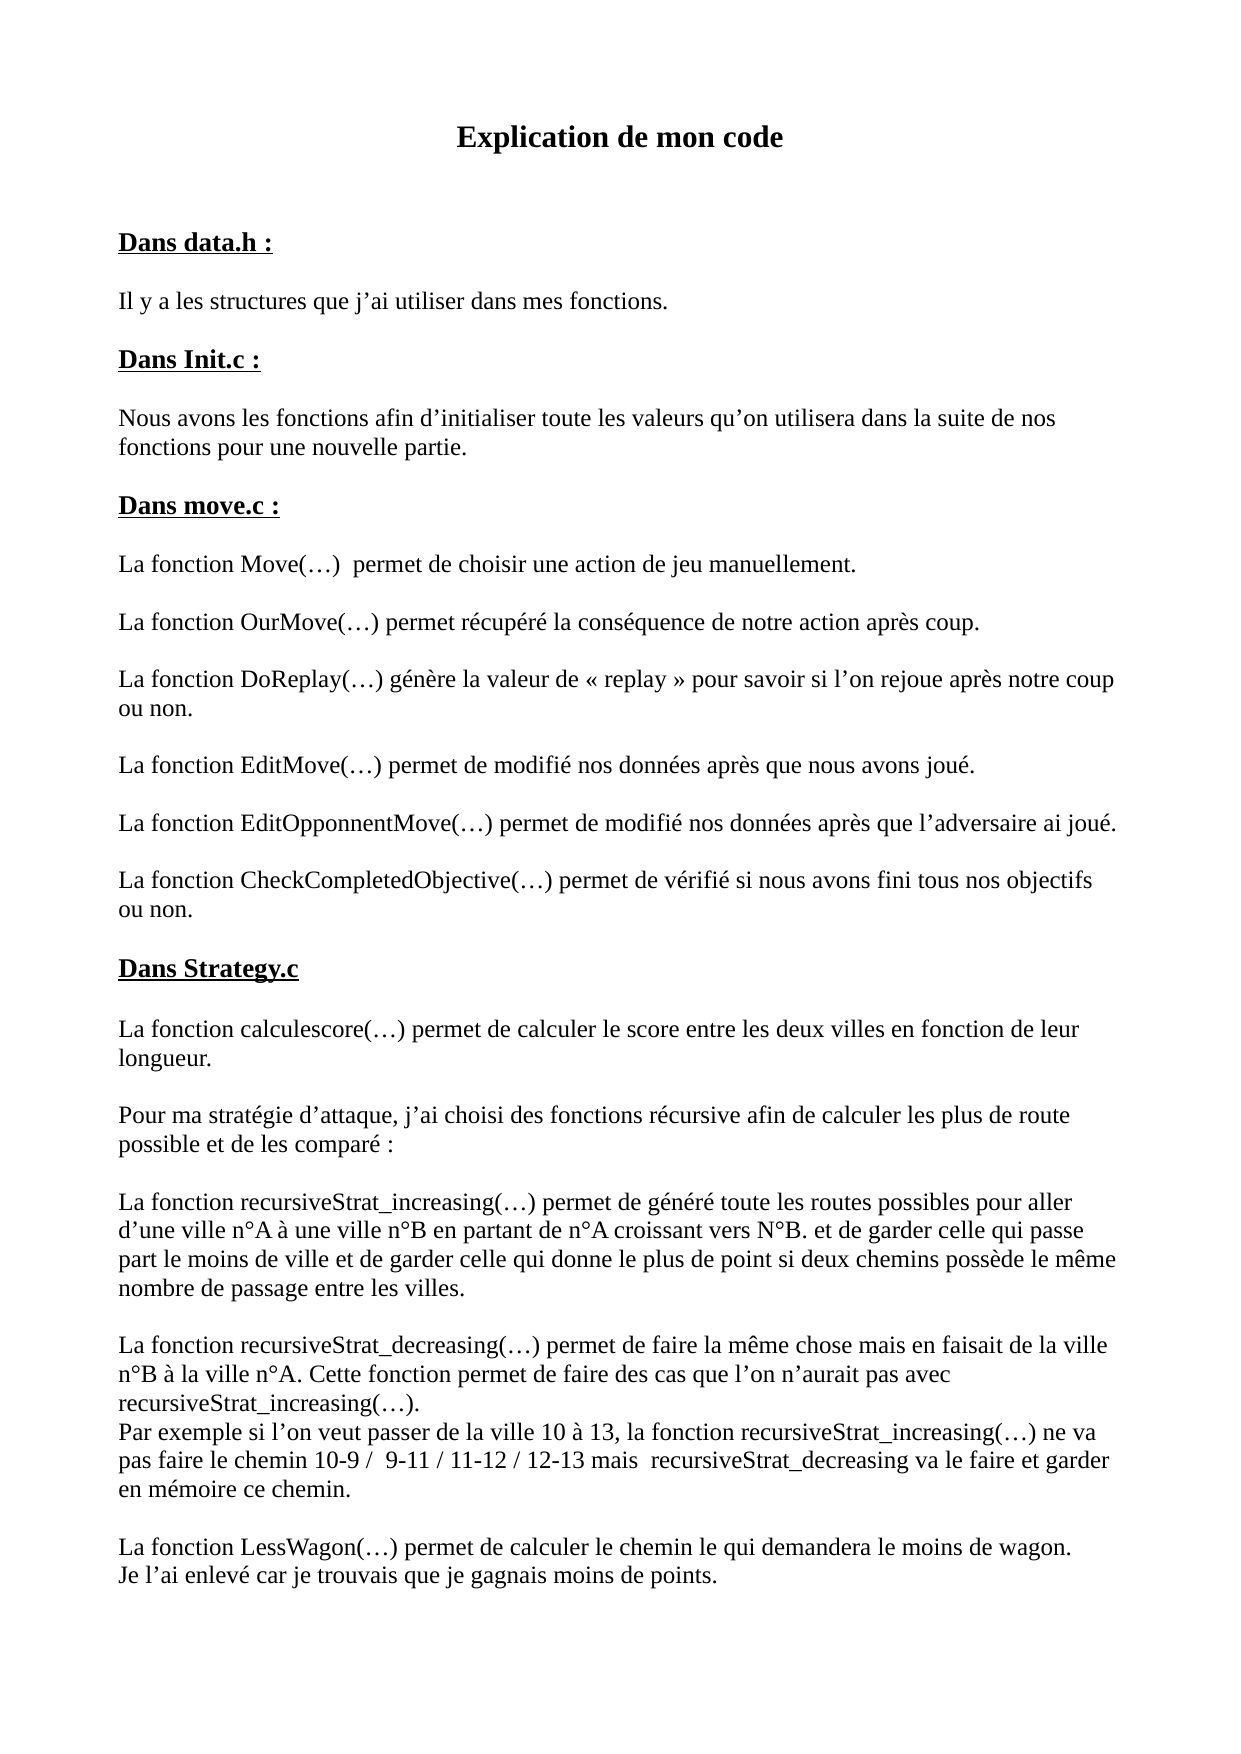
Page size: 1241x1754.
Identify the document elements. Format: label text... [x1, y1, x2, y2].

text La fonction calculescore(…) permet de calculer le score entre les deux villes en fonction de leur longueur. [118, 1014, 1122, 1072]
text Dans Strategy.c [118, 952, 1122, 983]
text Explication de mon code [118, 118, 1122, 154]
text La fonction DoReplay(…) génère la valeur de « replay » pour savoir si l’on rejoue après notre coup ou non. [118, 664, 1122, 722]
text Dans data.h : [118, 226, 1122, 257]
text La fonction LessWagon(…) permet de calculer le chemin le qui demandera le moins de wagon. [118, 1532, 1122, 1560]
text La fonction OurMove(…) permet récupéré la conséquence de notre action après coup. [118, 607, 1122, 636]
text La fonction recursiveStrat_decreasing(…) permet de faire la même chose mais en faisait de la ville n°B à la ville n°A. Cette fonction permet de faire des cas que l’on n’aurait pas avec recursiveStrat_increasing(…). [118, 1330, 1122, 1417]
text Il y a les structures que j’ai utiliser dans mes fonctions. [118, 286, 1122, 314]
text La fonction Move(…) permet de choisir une action de jeu manuellement. [118, 549, 1122, 578]
text La fonction CheckCompletedObjective(…) permet de vérifié si nous avons fini tous nos objectifs ou non. [118, 866, 1122, 923]
text Nous avons les fonctions afin d’initialiser toute les valeurs qu’on utilisera dans la suite de nos fonctions pour une nouvelle partie. [118, 403, 1122, 461]
text La fonction EditMove(…) permet de modifié nos données après que nous avons joué. [118, 751, 1122, 779]
text La fonction recursiveStrat_increasing(…) permet de généré toute les routes possibles pour aller d’une ville n°A à une ville n°B en partant de n°A croissant vers N°B. et de garder celle qui passe part le moins de ville et de garder celle qui donne le plus de point si deux chemins possède le même nombre de passage entre les villes. [118, 1187, 1122, 1302]
text Dans move.c : [118, 489, 1122, 521]
text Par exemple si l’on veut passer de la ville 10 à 13, la fonction recursiveStrat_increasing(…) ne va pas faire le chemin 10-9 / 9-11 / 11-12 / 12-13 mais recursiveStrat_decreasing va le faire et garder en mémoire ce chemin. [118, 1417, 1122, 1503]
text Pour ma stratégie d’attaque, j’ai choisi des fonctions récursive afin de calculer les plus de route possible et de les comparé : [118, 1100, 1122, 1158]
text Je l’ai enlevé car je trouvais que je gagnais moins de points. [118, 1560, 1122, 1589]
text Dans Init.c : [118, 343, 1122, 374]
text La fonction EditOpponnentMove(…) permet de modifié nos données après que l’adversaire ai joué. [118, 808, 1122, 837]
